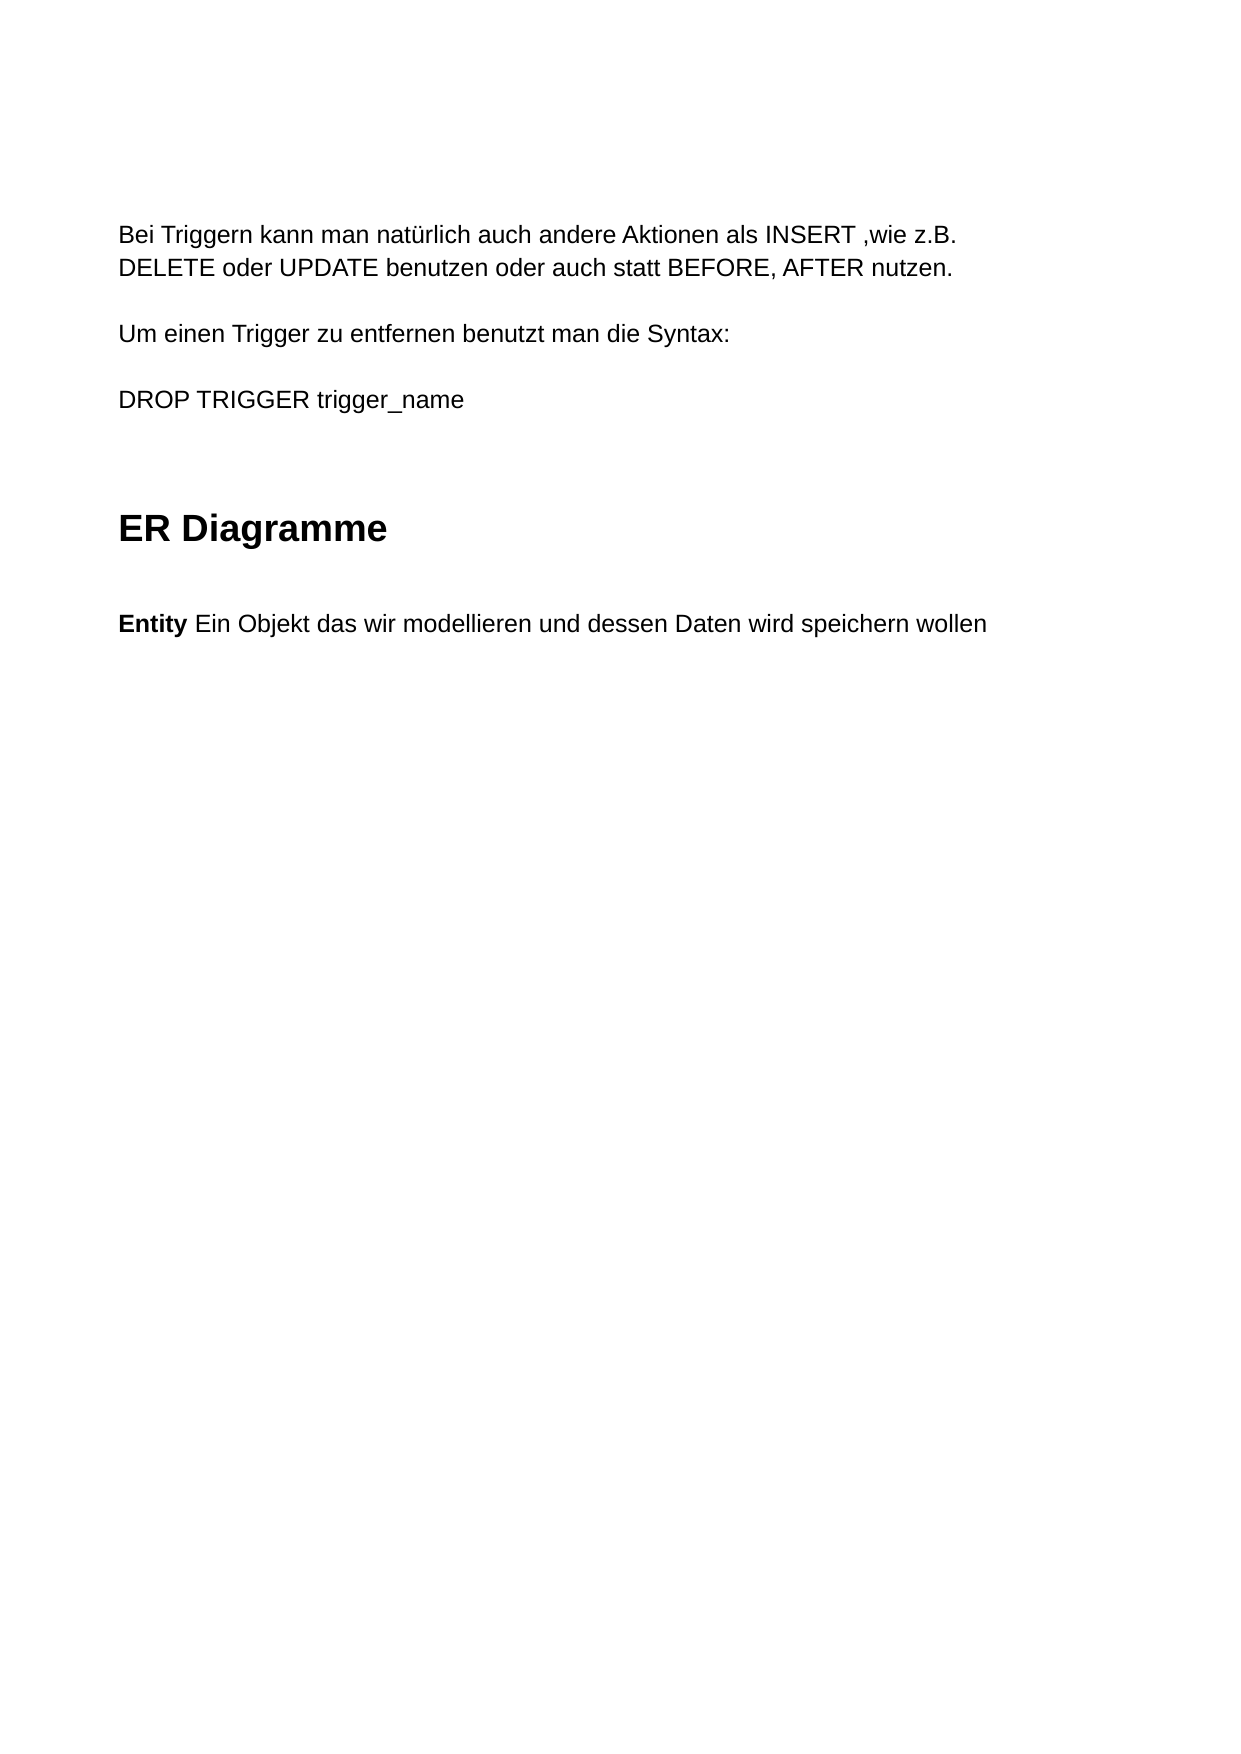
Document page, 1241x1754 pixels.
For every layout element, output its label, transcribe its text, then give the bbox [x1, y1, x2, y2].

text Entity Ein Objekt das wir modellieren und dessen Daten wird speichern wollen [118, 609, 1122, 638]
subtitle ER Diagramme [118, 506, 1122, 549]
text Bei Triggern kann man natürlich auch andere Aktionen als INSERT ,wie z.B. DELETE oder UPDATE benutzen oder auch statt BEFORE, AFTER nutzen. Um einen Trigger zu entfernen benutzt man die Syntax: DROP TRIGGER trigger_name [118, 220, 1122, 414]
